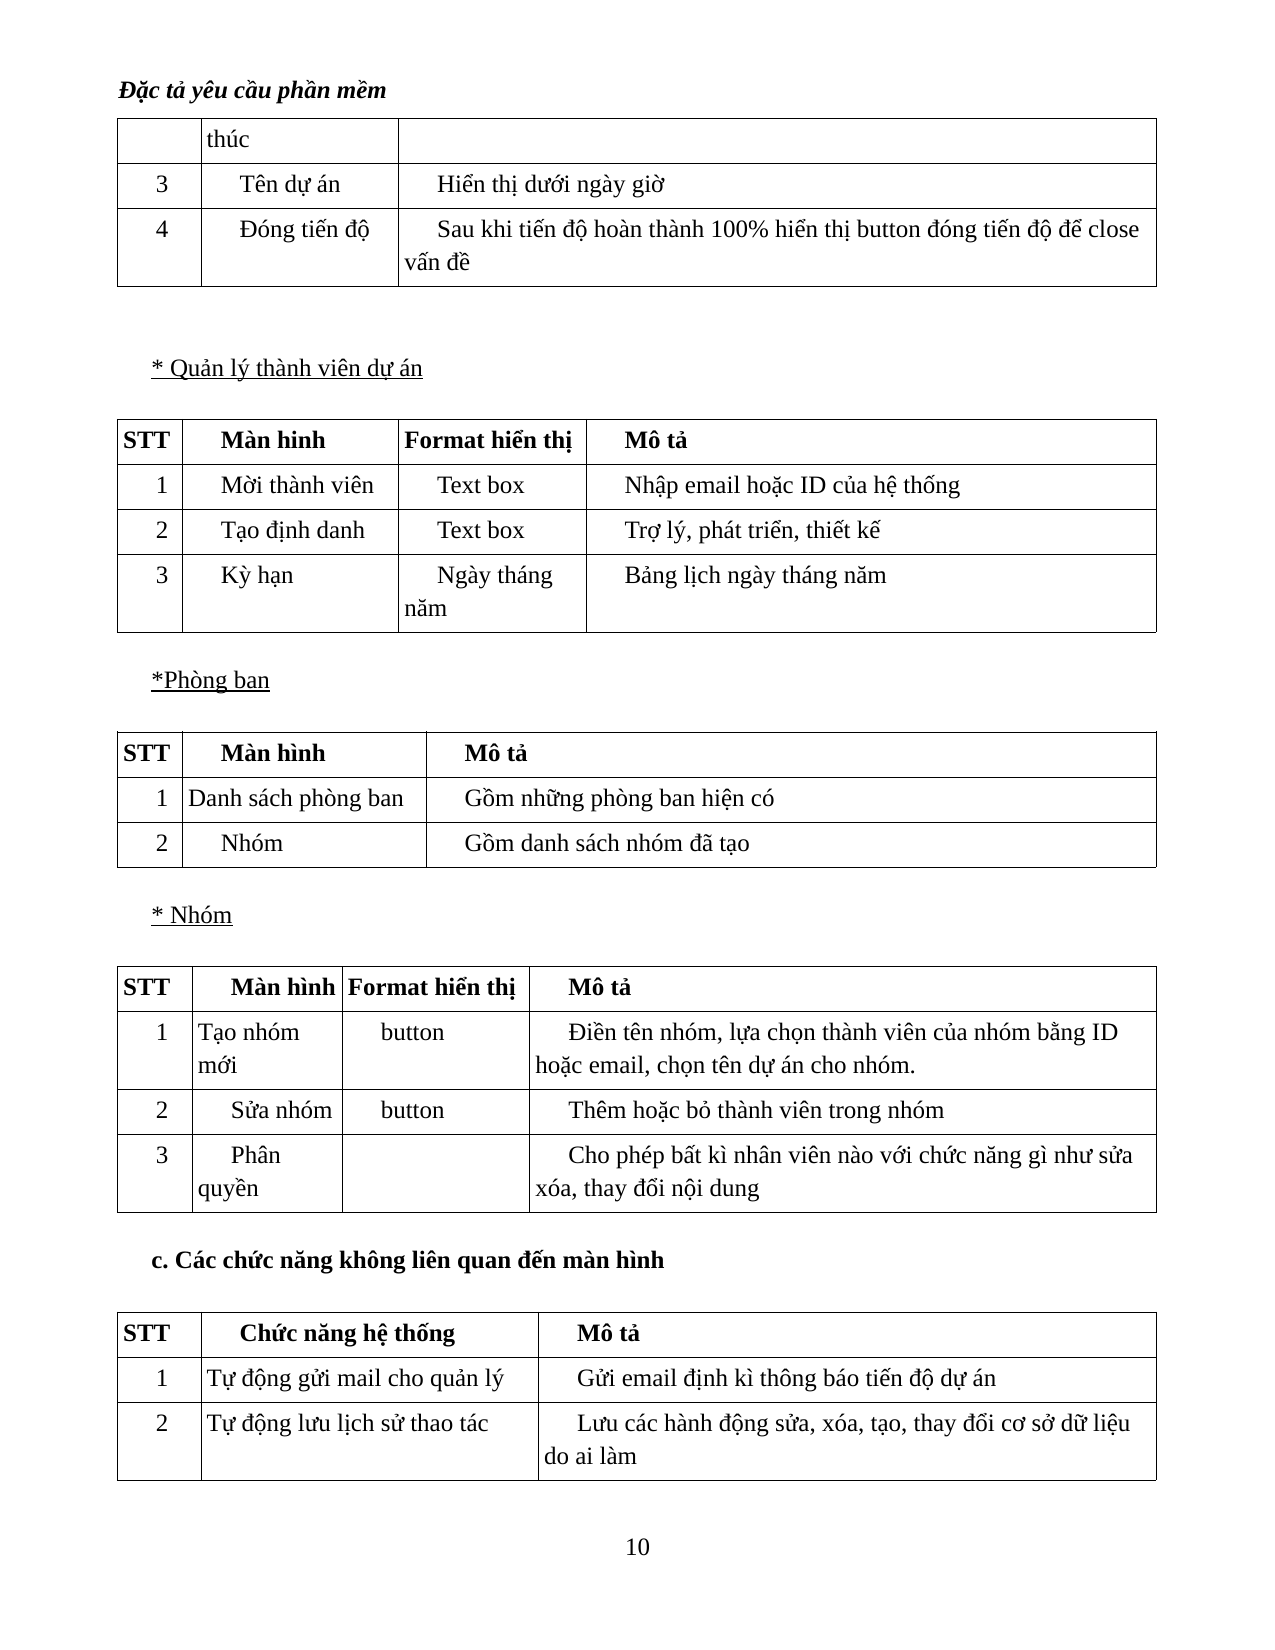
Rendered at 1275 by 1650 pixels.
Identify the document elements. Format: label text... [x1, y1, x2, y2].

table_cell Nhóm [183, 823, 426, 866]
text *Phòng ban [118, 665, 1157, 694]
text * Quản lý thành viên dự án [118, 353, 1157, 381]
table_cell 3 [118, 555, 182, 632]
table_cell 2 [118, 1090, 192, 1134]
table_header Mô tả [587, 420, 1156, 464]
table_cell 2 [118, 510, 182, 554]
table_cell Phân quyền [193, 1135, 342, 1212]
table_cell Danh sách phòng ban [183, 778, 426, 821]
table_header Màn hình [193, 967, 342, 1011]
table_cell Trợ lý, phát triển, thiết kế [587, 510, 1156, 554]
table_cell thúc [202, 119, 398, 163]
table_cell Tên dự án [202, 164, 398, 208]
table_cell [118, 119, 201, 163]
table_cell Nhập email hoặc ID của hệ thống [587, 465, 1156, 509]
table_cell Tự động lưu lịch sử thao tác [202, 1403, 538, 1479]
table_header Màn hình [183, 733, 426, 776]
table_cell 1 [118, 1012, 192, 1089]
table_cell Text box [399, 510, 586, 554]
table_header Format hiển thị [343, 967, 529, 1011]
table_cell Đóng tiến độ [202, 209, 398, 286]
table_cell button [343, 1012, 529, 1089]
table_cell 2 [118, 823, 182, 866]
table_cell Gửi email định kì thông báo tiến độ dự án [539, 1358, 1156, 1402]
table_header STT [118, 1313, 201, 1357]
table_header Màn hinh [183, 420, 398, 464]
table_header Chức năng hệ thống [202, 1313, 538, 1357]
table_cell Sửa nhóm [193, 1090, 342, 1134]
table_cell Gồm danh sách nhóm đã tạo [427, 823, 1156, 866]
table_header STT [118, 420, 182, 464]
table_cell 1 [118, 1358, 201, 1402]
table_cell 3 [118, 1135, 192, 1212]
table_header Mô tả [539, 1313, 1156, 1357]
table_cell Bảng lịch ngày tháng năm [587, 555, 1156, 632]
table_cell Cho phép bất kì nhân viên nào với chức năng gì như sửa xóa, thay đổi nội dung [530, 1135, 1156, 1212]
table_cell Tạo nhóm mới [193, 1012, 342, 1089]
text c. Các chức năng không liên quan đến màn hình [118, 1246, 1157, 1274]
table_cell [343, 1135, 529, 1212]
table_cell 1 [118, 778, 182, 821]
table_cell 2 [118, 1403, 201, 1479]
table_cell Thêm hoặc bỏ thành viên trong nhóm [530, 1090, 1156, 1134]
table_header Mô tả [530, 967, 1156, 1011]
table_cell button [343, 1090, 529, 1134]
table_cell Mời thành viên [183, 465, 398, 509]
table_cell Lưu các hành động sửa, xóa, tạo, thay đổi cơ sở dữ liệu do ai làm [539, 1403, 1156, 1479]
table_cell 4 [118, 209, 201, 286]
table_cell Ngày tháng năm [399, 555, 586, 632]
table_header Format hiển thị [399, 420, 586, 464]
table_cell Tự động gửi mail cho quản lý [202, 1358, 538, 1402]
table_cell Tạo định danh [183, 510, 398, 554]
table_header Mô tả [427, 733, 1156, 776]
table_header STT [118, 733, 182, 776]
table_cell Điền tên nhóm, lựa chọn thành viên của nhóm bằng ID hoặc email, chọn tên dự án cho nhóm. [530, 1012, 1156, 1089]
table_cell Gồm những phòng ban hiện có [427, 778, 1156, 821]
table_cell Kỳ hạn [183, 555, 398, 632]
table_header STT [118, 967, 192, 1011]
text * Nhóm [118, 900, 1157, 929]
table_cell Text box [399, 465, 586, 509]
table_cell Sau khi tiến độ hoàn thành 100% hiển thị button đóng tiến độ để close vấn đề [399, 209, 1156, 286]
table_cell Hiển thị dưới ngày giờ [399, 164, 1156, 208]
table_cell 3 [118, 164, 201, 208]
table_cell [399, 119, 1156, 163]
table_cell 1 [118, 465, 182, 509]
